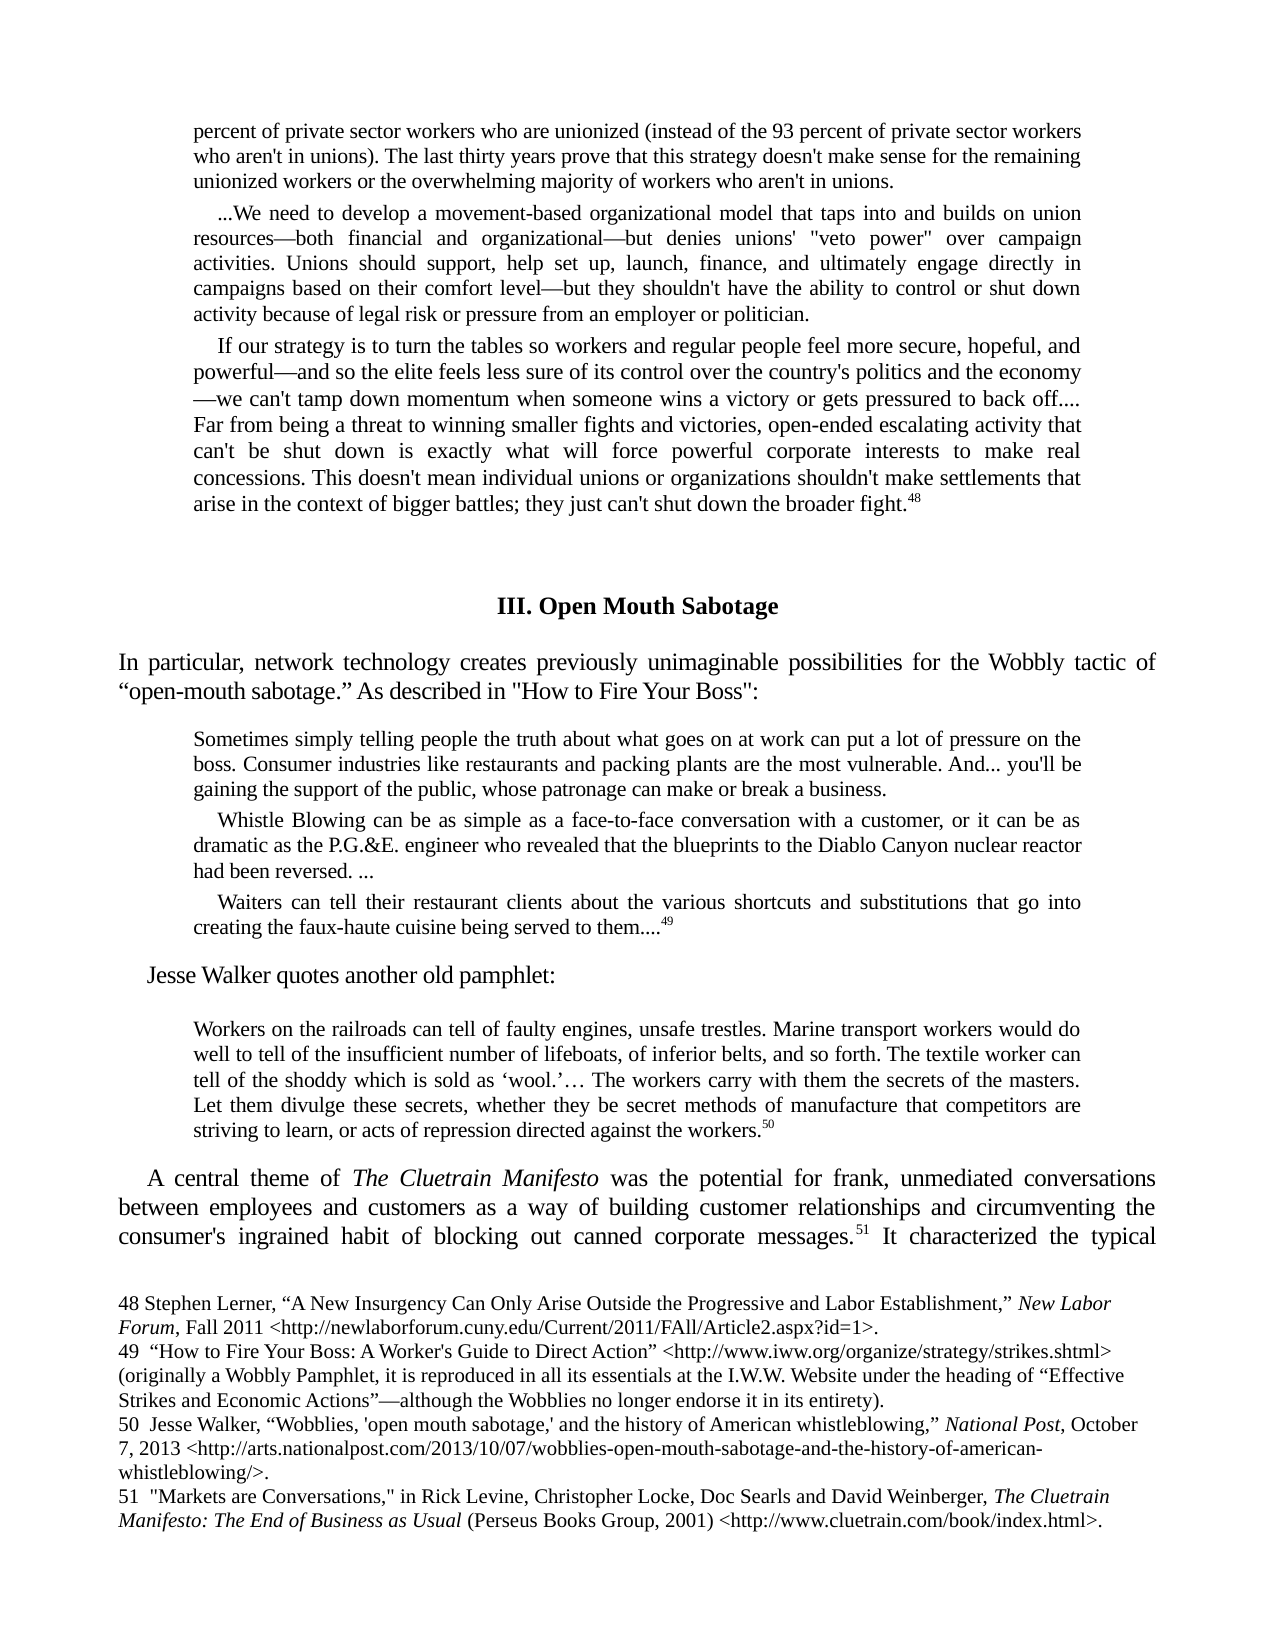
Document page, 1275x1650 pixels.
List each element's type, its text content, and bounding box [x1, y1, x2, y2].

text Jesse Walker, “Wobblies, 'open mouth sabotage,' and the history of American whistleblowing,” National Post, October 7, 2013 <http://arts.nationalpost.com/2013/10/07/wobblies-open-mouth-sabotage-and-the-history-of-american-whistleblowing/>. [118, 1412, 1157, 1484]
text If our strategy is to turn the tables so workers and regular people feel more secure, hopeful, and powerful—and so the elite feels less sure of its control over the country's politics and the economy—we can't tamp down momentum when someone wins a victory or gets pressured to back off.... Far from being a threat to winning smaller fights and victories, open-ended escalating activity that can't be shut down is exactly what will force powerful corporate interests to make real concessions. This doesn't mean individual unions or organizations shouldn't make settlements that arise in the context of bigger battles; they just can't shut down the broader fight. [193, 332, 1082, 516]
text ...We need to develop a movement-based organizational model that taps into and builds on union resources—both financial and organizational—but denies unions' "veto power" over campaign activities. Unions should support, help set up, launch, finance, and ultimately engage directly in campaigns based on their comfort level—but they shouldn't have the ability to control or shut down activity because of legal risk or pressure from an employer or politician. [193, 200, 1082, 326]
text Waiters can tell their restaurant clients about the various shortcuts and substitutions that go into creating the faux-haute cuisine being served to them.... [193, 889, 1082, 939]
text “How to Fire Your Boss: A Worker's Guide to Direct Action” <http://www.iww.org/organize/strategy/strikes.shtml> (originally a Wobbly Pamphlet, it is reproduced in all its essentials at the I.W.W. Website under the heading of “Effective Strikes and Economic Actions”—although the Wobblies no longer endorse it in its entirety). [118, 1339, 1157, 1412]
text Jesse Walker quotes another old pamphlet: [118, 960, 1157, 989]
text Workers on the railroads can tell of faulty engines, unsafe trestles. Marine transport workers would do well to tell of the insufficient number of lifeboats, of inferior belts, and so forth. The textile worker can tell of the shoddy which is sold as ‘wool.’… The workers carry with them the secrets of the masters. Let them divulge these secrets, whether they be secret methods of manufacture that competitors are striving to learn, or acts of repression directed against the workers. [193, 1016, 1082, 1142]
text A central theme of The Cluetrain Manifesto was the potential for frank, unmediated conversations between employees and customers as a way of building customer relationships and circumventing the consumer's ingrained habit of blocking out canned corporate messages. It characterized the typical [118, 1163, 1157, 1249]
text percent of private sector workers who are unionized (instead of the 93 percent of private sector workers who aren't in unions). The last thirty years prove that this strategy doesn't make sense for the remaining unionized workers or the overwhelming majority of workers who aren't in unions. [193, 118, 1082, 194]
title III. Open Mouth Sabotage [118, 591, 1157, 620]
text Stephen Lerner, “A New Insurgency Can Only Arise Outside the Progressive and Labor Establishment,” New Labor Forum, Fall 2011 <http://newlaborforum.cuny.edu/Current/2011/FAll/Article2.aspx?id=1>. [118, 1291, 1157, 1339]
text Sometimes simply telling people the truth about what goes on at work can put a lot of pressure on the boss. Consumer industries like restaurants and packing plants are the most vulnerable. And... you'll be gaining the support of the public, whose patronage can make or break a business. [193, 726, 1082, 801]
text "Markets are Conversations," in Rick Levine, Christopher Locke, Doc Searls and David Weinberger, The Cluetrain Manifesto: The End of Business as Usual (Perseus Books Group, 2001) <http://www.cluetrain.com/book/index.html>. [118, 1484, 1157, 1532]
title In particular, network technology creates previously unimaginable possibilities for the Wobbly tactic of “open-mouth sabotage.” As described in "How to Fire Your Boss": [118, 647, 1157, 704]
text Whistle Blowing can be as simple as a face-to-face conversation with a customer, or it can be as dramatic as the P.G.&E. engineer who revealed that the blueprints to the Diablo Canyon nuclear reactor had been reversed. ... [193, 807, 1082, 883]
